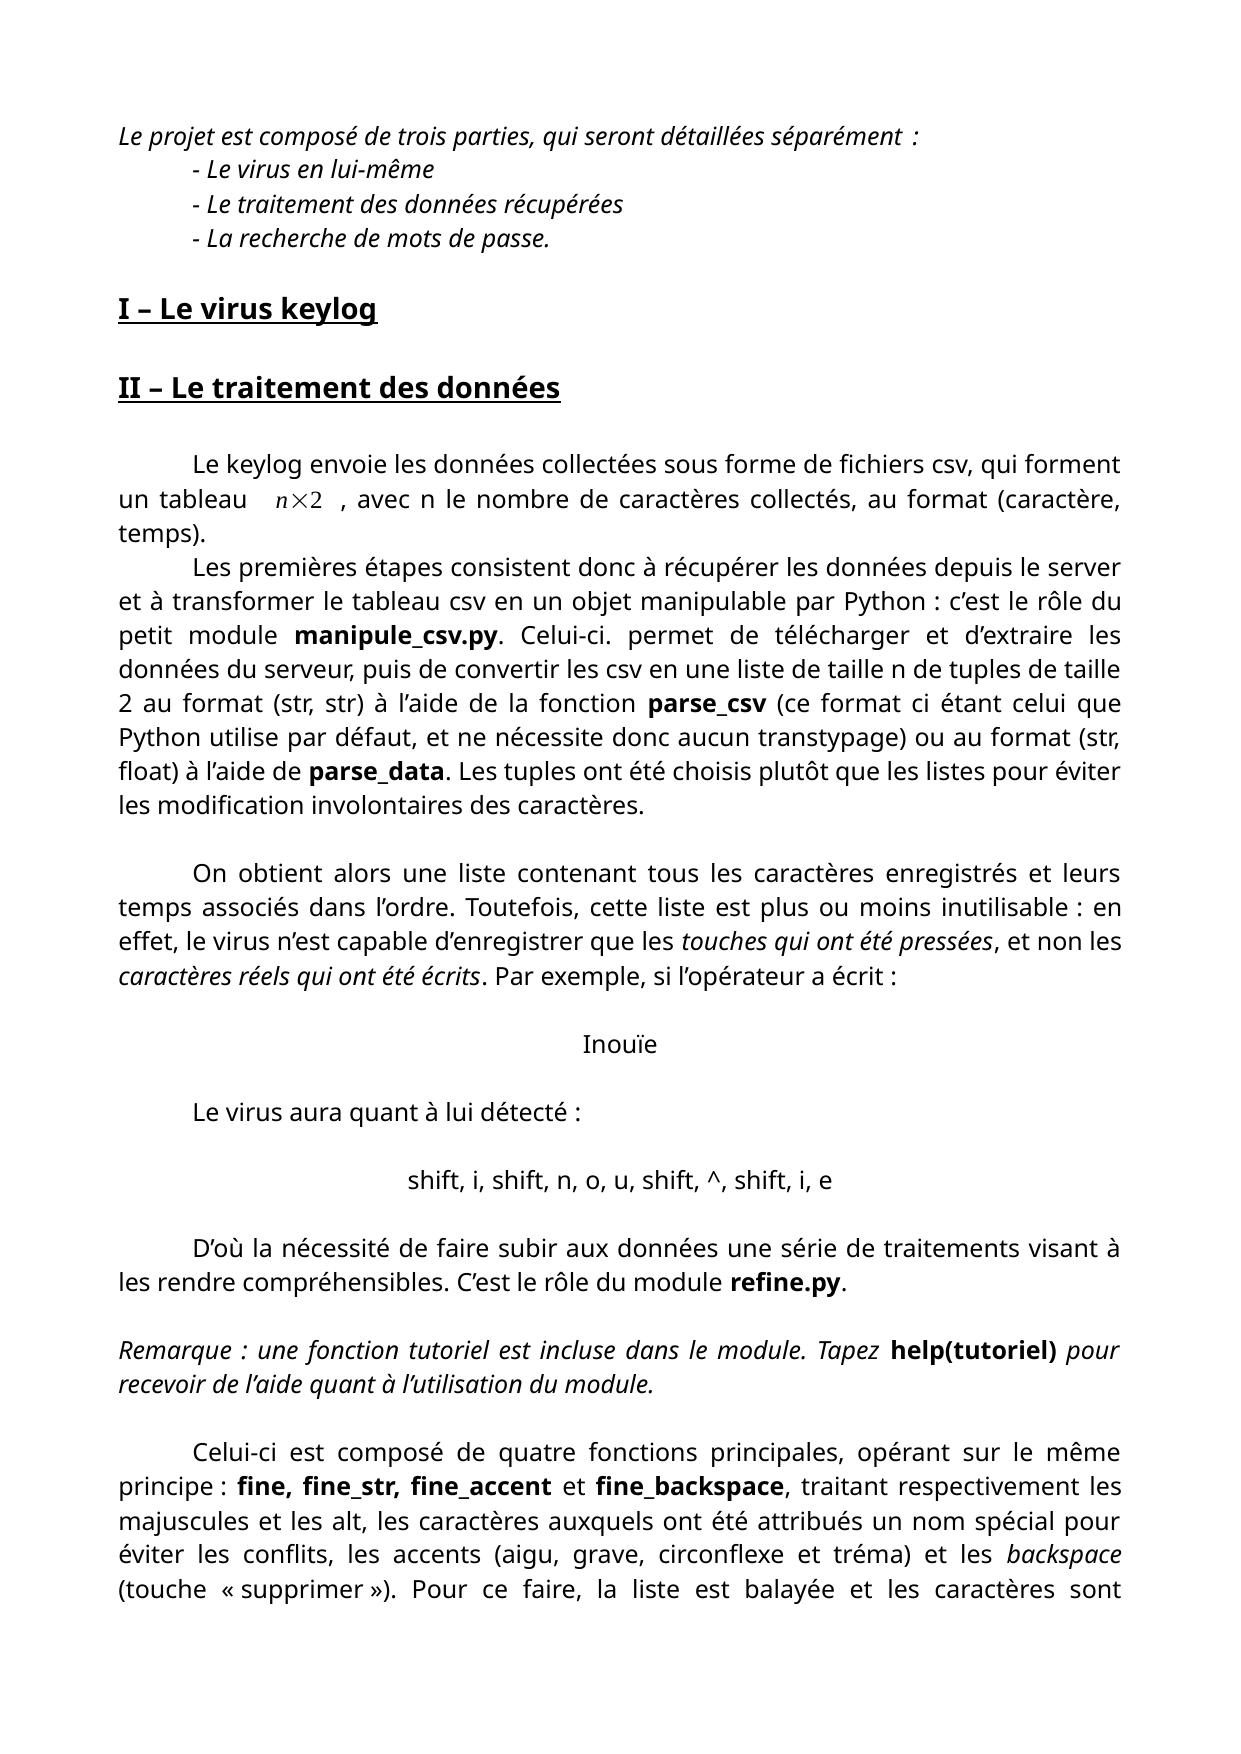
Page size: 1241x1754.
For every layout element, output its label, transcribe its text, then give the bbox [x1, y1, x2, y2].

text Remarque : une fonction tutoriel est incluse dans le module. Tapez help(tutoriel) pour recevoir de l’aide quant à l’utilisation du module. [118, 1333, 1122, 1401]
text I – Le virus keylog [118, 288, 1122, 328]
text Les premières étapes consistent donc à récupérer les données depuis le server et à transformer le tableau csv en un objet manipulable par Python : c’est le rôle du petit module manipule_csv.py. Celui-ci. permet de télécharger et d’extraire les données du serveur, puis de convertir les csv en une liste de taille n de tuples de taille 2 au format (str, str) à l’aide de la fonction parse_csv (ce format ci étant celui que Python utilise par défaut, et ne nécessite donc aucun transtypage) ou au format (str, float) à l’aide de parse_data. Les tuples ont été choisis plutôt que les listes pour éviter les modification involontaires des caractères. [118, 549, 1122, 822]
text shift, i, shift, n, o, u, shift, ^, shift, i, e [118, 1162, 1122, 1197]
text - La recherche de mots de passe. [118, 220, 1122, 254]
text Le projet est composé de trois parties, qui seront détaillées séparément : [118, 118, 1122, 152]
text Le virus aura quant à lui détecté : [118, 1094, 1122, 1128]
text - Le virus en lui-même [118, 152, 1122, 186]
text - Le traitement des données récupérées [118, 186, 1122, 220]
text Celui-ci est composé de quatre fonctions principales, opérant sur le même principe : fine, fine_str, fine_accent et fine_backspace, traitant respectivement les majuscules et les alt, les caractères auxquels ont été attribués un nom spécial pour éviter les conflits, les accents (aigu, grave, circonflexe et tréma) et les backspace (touche « supprimer »). Pour ce faire, la liste est balayée et les caractères sont [118, 1435, 1122, 1605]
text Inouïe [118, 1026, 1122, 1060]
text II – Le traitement des données [118, 368, 1122, 407]
text Le keylog envoie les données collectées sous forme de fichiers csv, qui forment un tableau , avec n le nombre de caractères collectés, au format (caractère, temps). [118, 447, 1122, 549]
text On obtient alors une liste contenant tous les caractères enregistrés et leurs temps associés dans l’ordre. Toutefois, cette liste est plus ou moins inutilisable : en effet, le virus n’est capable d’enregistrer que les touches qui ont été pressées, et non les caractères réels qui ont été écrits. Par exemple, si l’opérateur a écrit : [118, 856, 1122, 992]
text D’où la nécessité de faire subir aux données une série de traitements visant à les rendre compréhensibles. C’est le rôle du module refine.py. [118, 1231, 1122, 1299]
